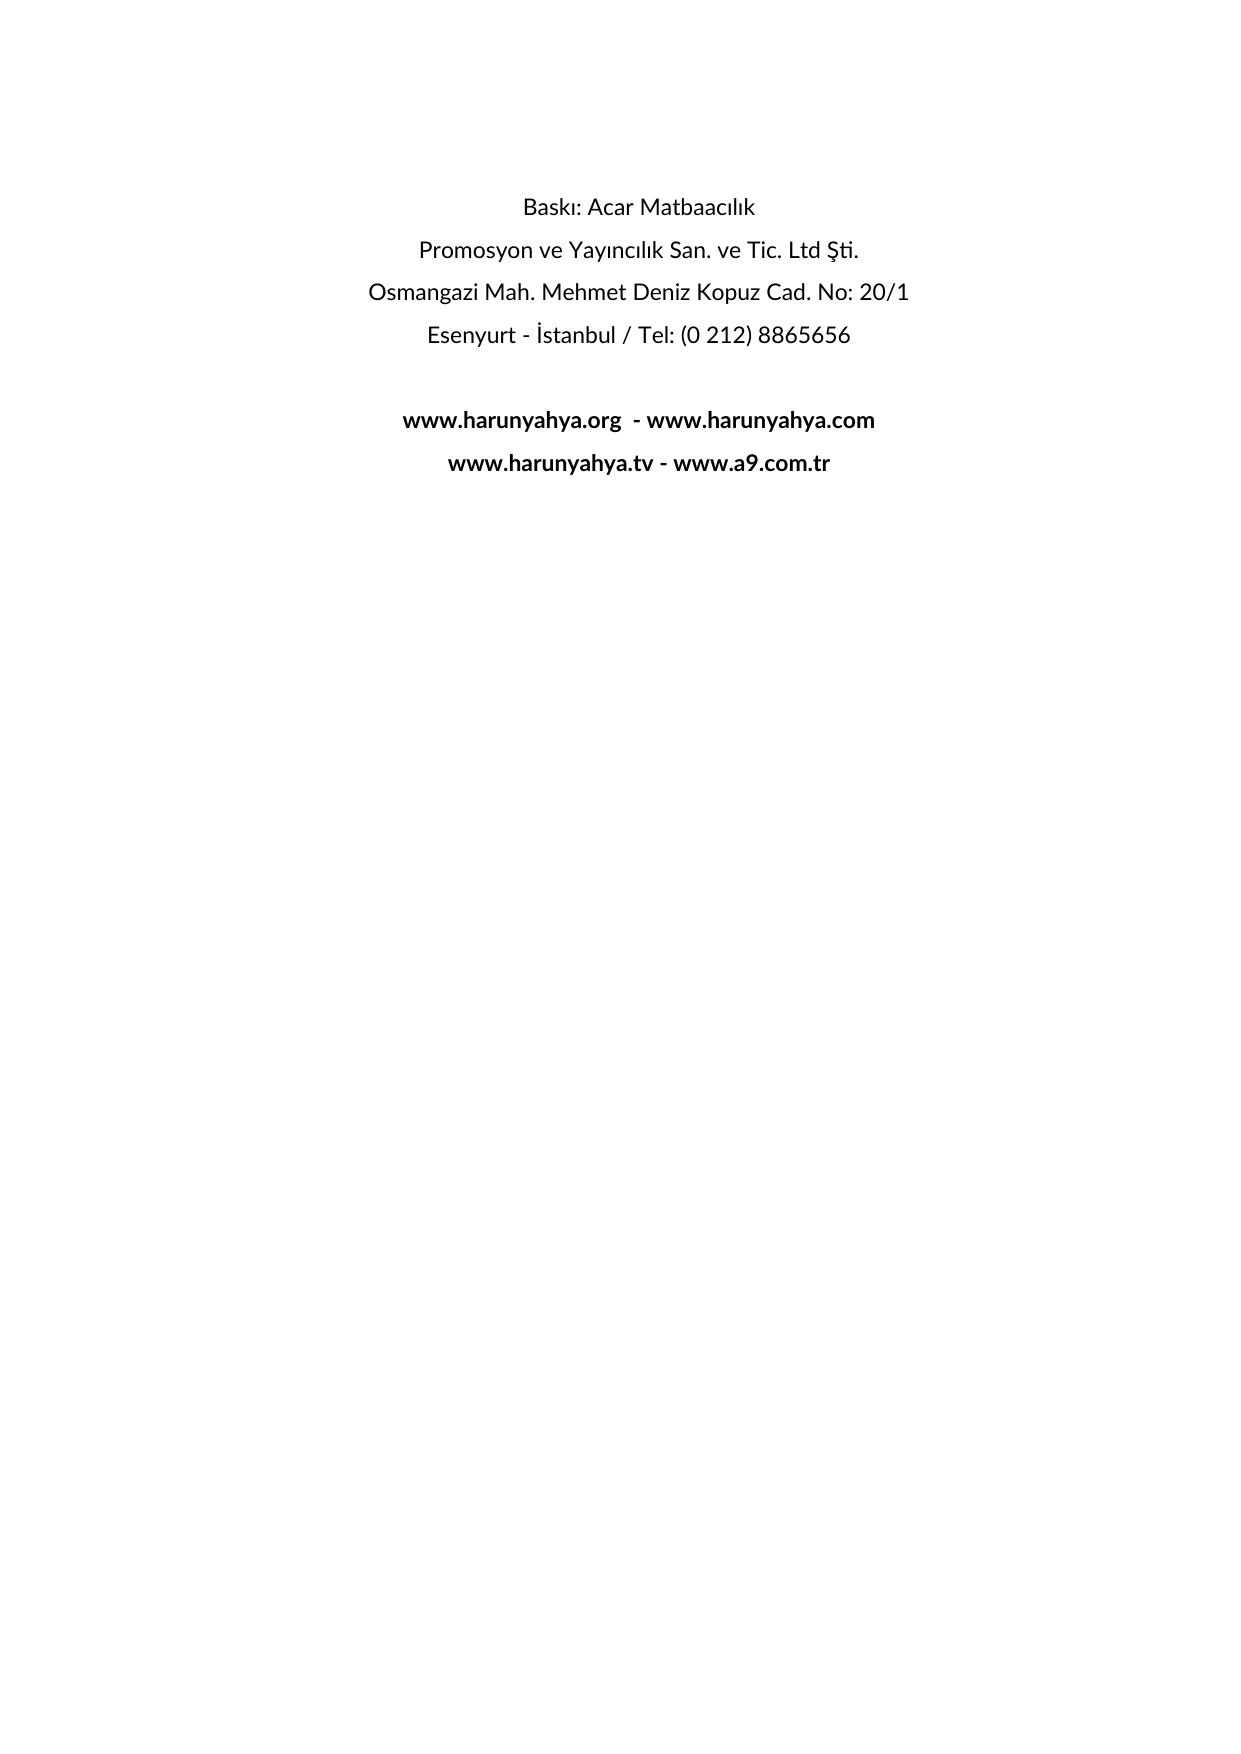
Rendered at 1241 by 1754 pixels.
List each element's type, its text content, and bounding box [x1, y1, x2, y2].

text Osmangazi Mah. Mehmet Deniz Kopuz Cad. No: 20/1 [75, 278, 1165, 306]
text Baskı: Acar Matbaacılık [75, 193, 1165, 220]
text www.harunyahya.tv - www.a9.com.tr [75, 449, 1165, 476]
text www.harunyahya.org - www.harunyahya.com [75, 406, 1165, 434]
text Esenyurt - İstanbul / Tel: (0 212) 8865656 [75, 321, 1165, 348]
text Promosyon ve Yayıncılık San. ve Tic. Ltd Şti. [75, 235, 1165, 263]
